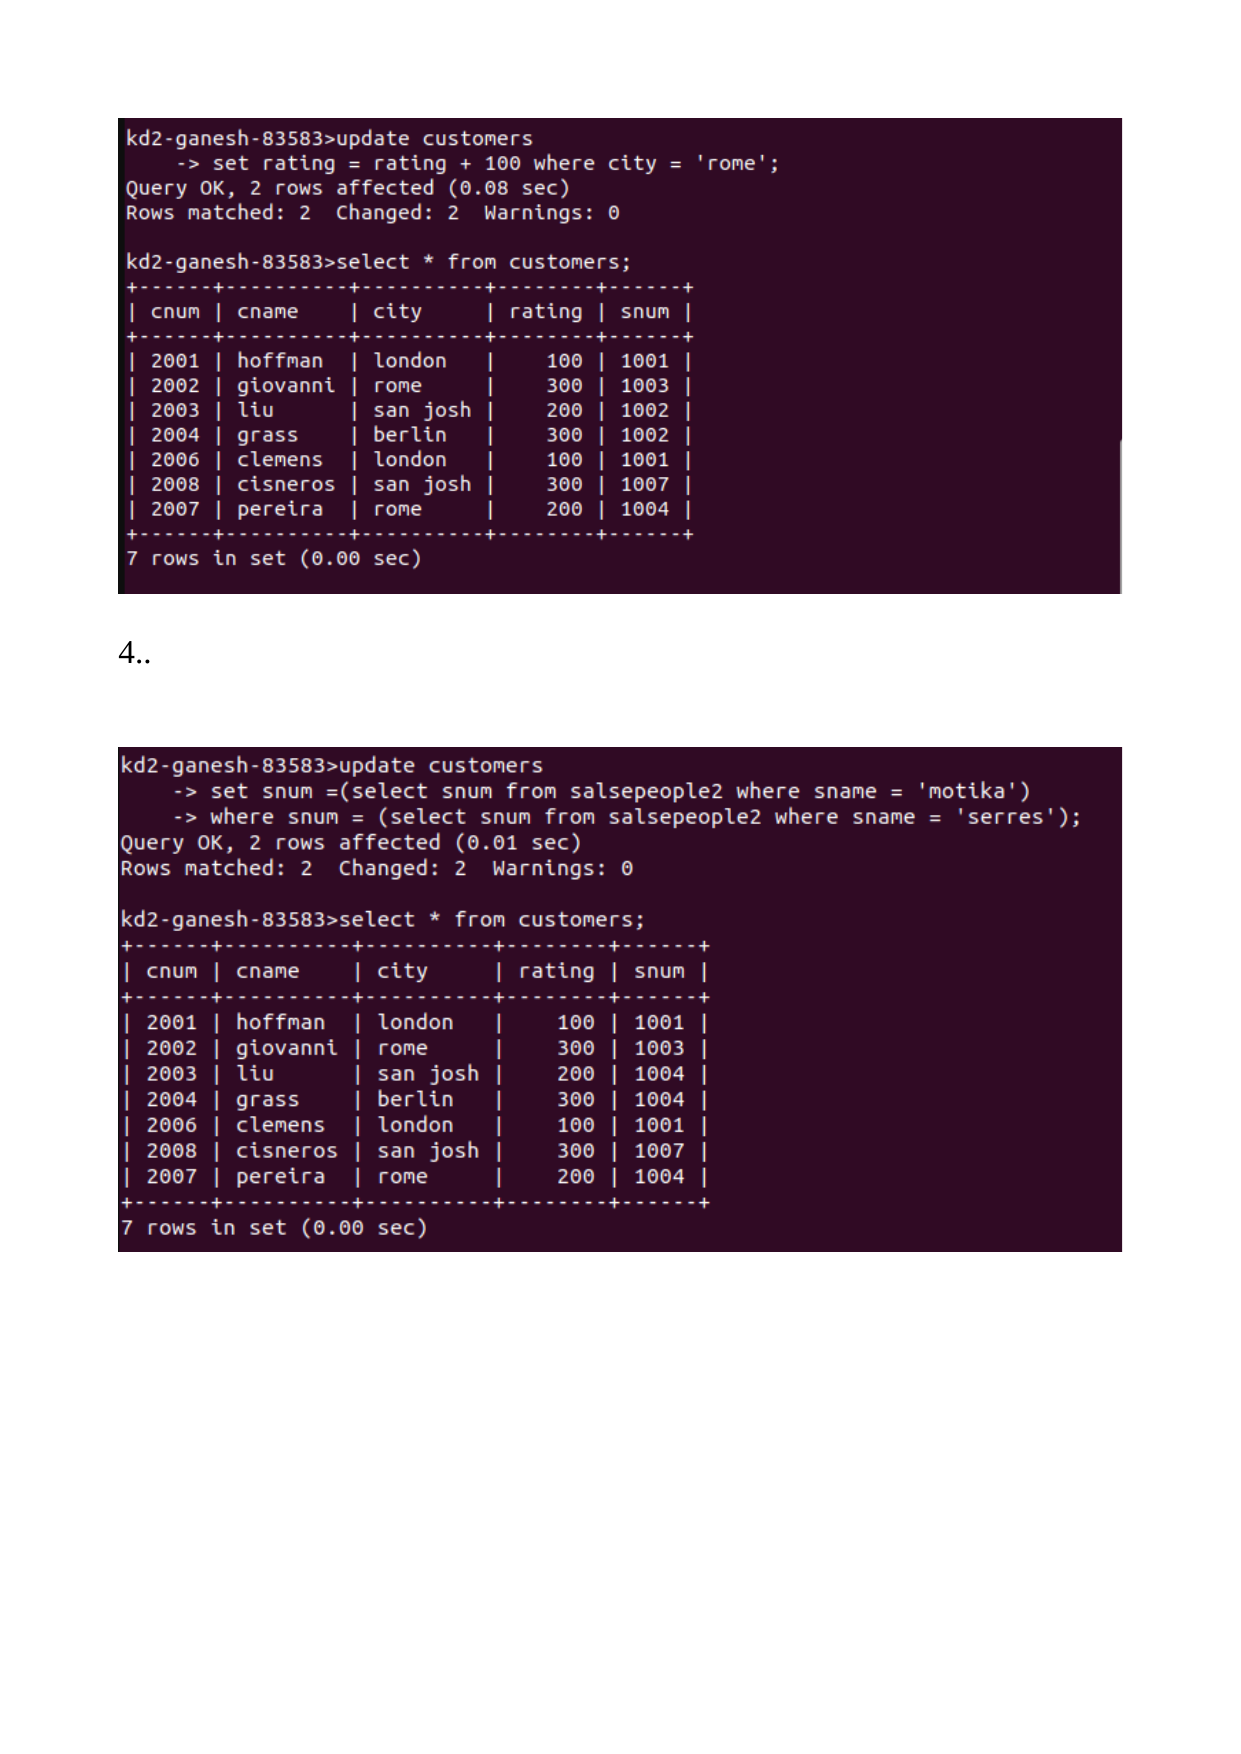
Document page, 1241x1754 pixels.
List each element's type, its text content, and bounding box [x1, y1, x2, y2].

picture [118, 118, 1123, 594]
text 4.. [118, 632, 1122, 671]
picture [118, 747, 1123, 1252]
